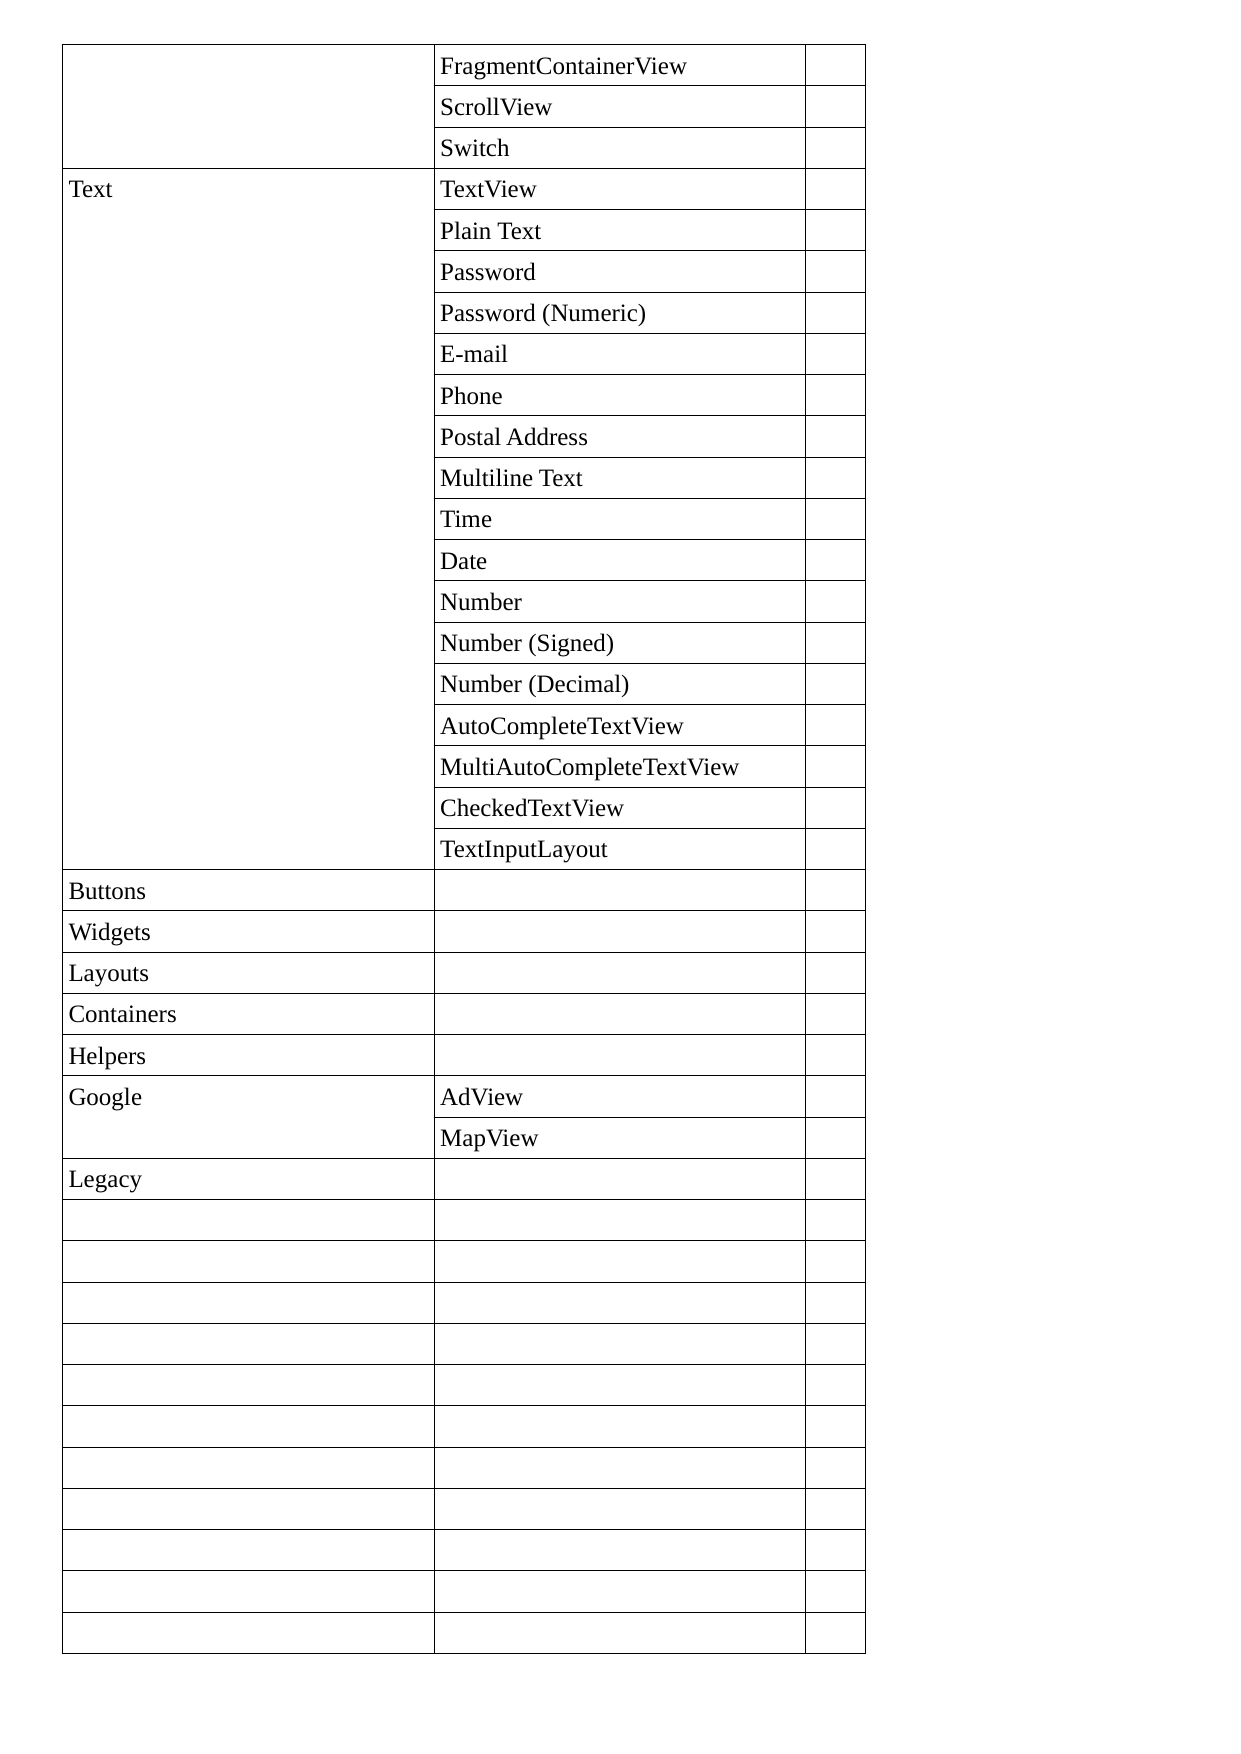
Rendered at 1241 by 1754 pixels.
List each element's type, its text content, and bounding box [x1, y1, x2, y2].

table_cell [806, 540, 865, 580]
table_cell [806, 1159, 865, 1199]
table_cell [435, 1406, 805, 1447]
table_cell [806, 169, 865, 209]
table_cell TextView [435, 169, 805, 209]
table_cell [63, 1571, 434, 1612]
table_cell E-mail [435, 334, 805, 374]
table_cell [806, 788, 865, 828]
table_cell Password [435, 251, 805, 292]
table_cell [806, 1076, 865, 1117]
table_cell [806, 45, 865, 85]
table_cell Number (Signed) [435, 623, 805, 663]
table_cell CheckedTextView [435, 788, 805, 828]
table_cell [435, 1159, 805, 1199]
table_cell [435, 1241, 805, 1282]
table_cell [806, 334, 865, 374]
table_cell [806, 623, 865, 663]
table_cell ScrollView [435, 86, 805, 127]
table_cell Google [63, 1076, 434, 1158]
table_cell [435, 1035, 805, 1075]
table_cell [806, 128, 865, 168]
table_cell [806, 1448, 865, 1488]
table_cell [806, 994, 865, 1034]
table_cell Widgets [63, 911, 434, 952]
table_cell [63, 1489, 434, 1529]
table_cell Layouts [63, 953, 434, 993]
table_cell [63, 1365, 434, 1405]
table_cell [435, 1200, 805, 1240]
table_cell [806, 705, 865, 745]
table_cell [806, 293, 865, 333]
table_cell [806, 86, 865, 127]
table_cell [806, 499, 865, 539]
table_cell Plain Text [435, 210, 805, 250]
table_cell [806, 911, 865, 952]
table_cell [435, 870, 805, 910]
table_cell [806, 1613, 865, 1653]
table_cell [63, 1324, 434, 1364]
table_cell [435, 1613, 805, 1653]
table_cell [806, 375, 865, 415]
table_cell [806, 746, 865, 787]
table_cell [63, 1613, 434, 1653]
table_cell Containers [63, 994, 434, 1034]
table_cell [806, 1324, 865, 1364]
table_cell [435, 1448, 805, 1488]
table_cell [806, 416, 865, 457]
table_cell [435, 1283, 805, 1323]
table_cell [806, 1200, 865, 1240]
table_cell Postal Address [435, 416, 805, 457]
table_cell FragmentContainerView [435, 45, 805, 85]
table_cell [806, 581, 865, 622]
table_cell [63, 1200, 434, 1240]
table_cell Phone [435, 375, 805, 415]
table_cell [63, 1406, 434, 1447]
table_cell [806, 1530, 865, 1570]
table_cell [806, 1489, 865, 1529]
table_cell [63, 1283, 434, 1323]
table_cell TextInputLayout [435, 829, 805, 869]
table_cell MapView [435, 1118, 805, 1158]
table_cell AdView [435, 1076, 805, 1117]
table_cell [435, 1365, 805, 1405]
table_cell Date [435, 540, 805, 580]
table_cell Switch [435, 128, 805, 168]
table_cell [806, 1365, 865, 1405]
table_cell Helpers [63, 1035, 434, 1075]
table_cell [806, 1035, 865, 1075]
table_cell [806, 664, 865, 704]
table_cell [435, 1489, 805, 1529]
table_cell [63, 1530, 434, 1570]
table_cell Number (Decimal) [435, 664, 805, 704]
table_cell Multiline Text [435, 458, 805, 498]
table_cell [806, 251, 865, 292]
table_cell [435, 911, 805, 952]
table_cell [806, 1406, 865, 1447]
table_cell Password (Numeric) [435, 293, 805, 333]
table_cell [435, 994, 805, 1034]
table_cell Time [435, 499, 805, 539]
table_cell [806, 829, 865, 869]
table_cell Number [435, 581, 805, 622]
table_cell [806, 1283, 865, 1323]
table_cell [806, 1571, 865, 1612]
table_cell [806, 210, 865, 250]
table_cell [435, 1530, 805, 1570]
table_cell [806, 870, 865, 910]
table_cell AutoCompleteTextView [435, 705, 805, 745]
table_cell Text [63, 169, 434, 869]
table_cell [806, 1118, 865, 1158]
table_cell [435, 953, 805, 993]
table_cell MultiAutoCompleteTextView [435, 746, 805, 787]
table_cell Legacy [63, 1159, 434, 1199]
table_cell [806, 458, 865, 498]
table_cell [435, 1571, 805, 1612]
table_cell Buttons [63, 870, 434, 910]
table_cell [63, 1448, 434, 1488]
table_cell [806, 1241, 865, 1282]
table_cell [63, 1241, 434, 1282]
table_cell [806, 953, 865, 993]
table_cell [435, 1324, 805, 1364]
